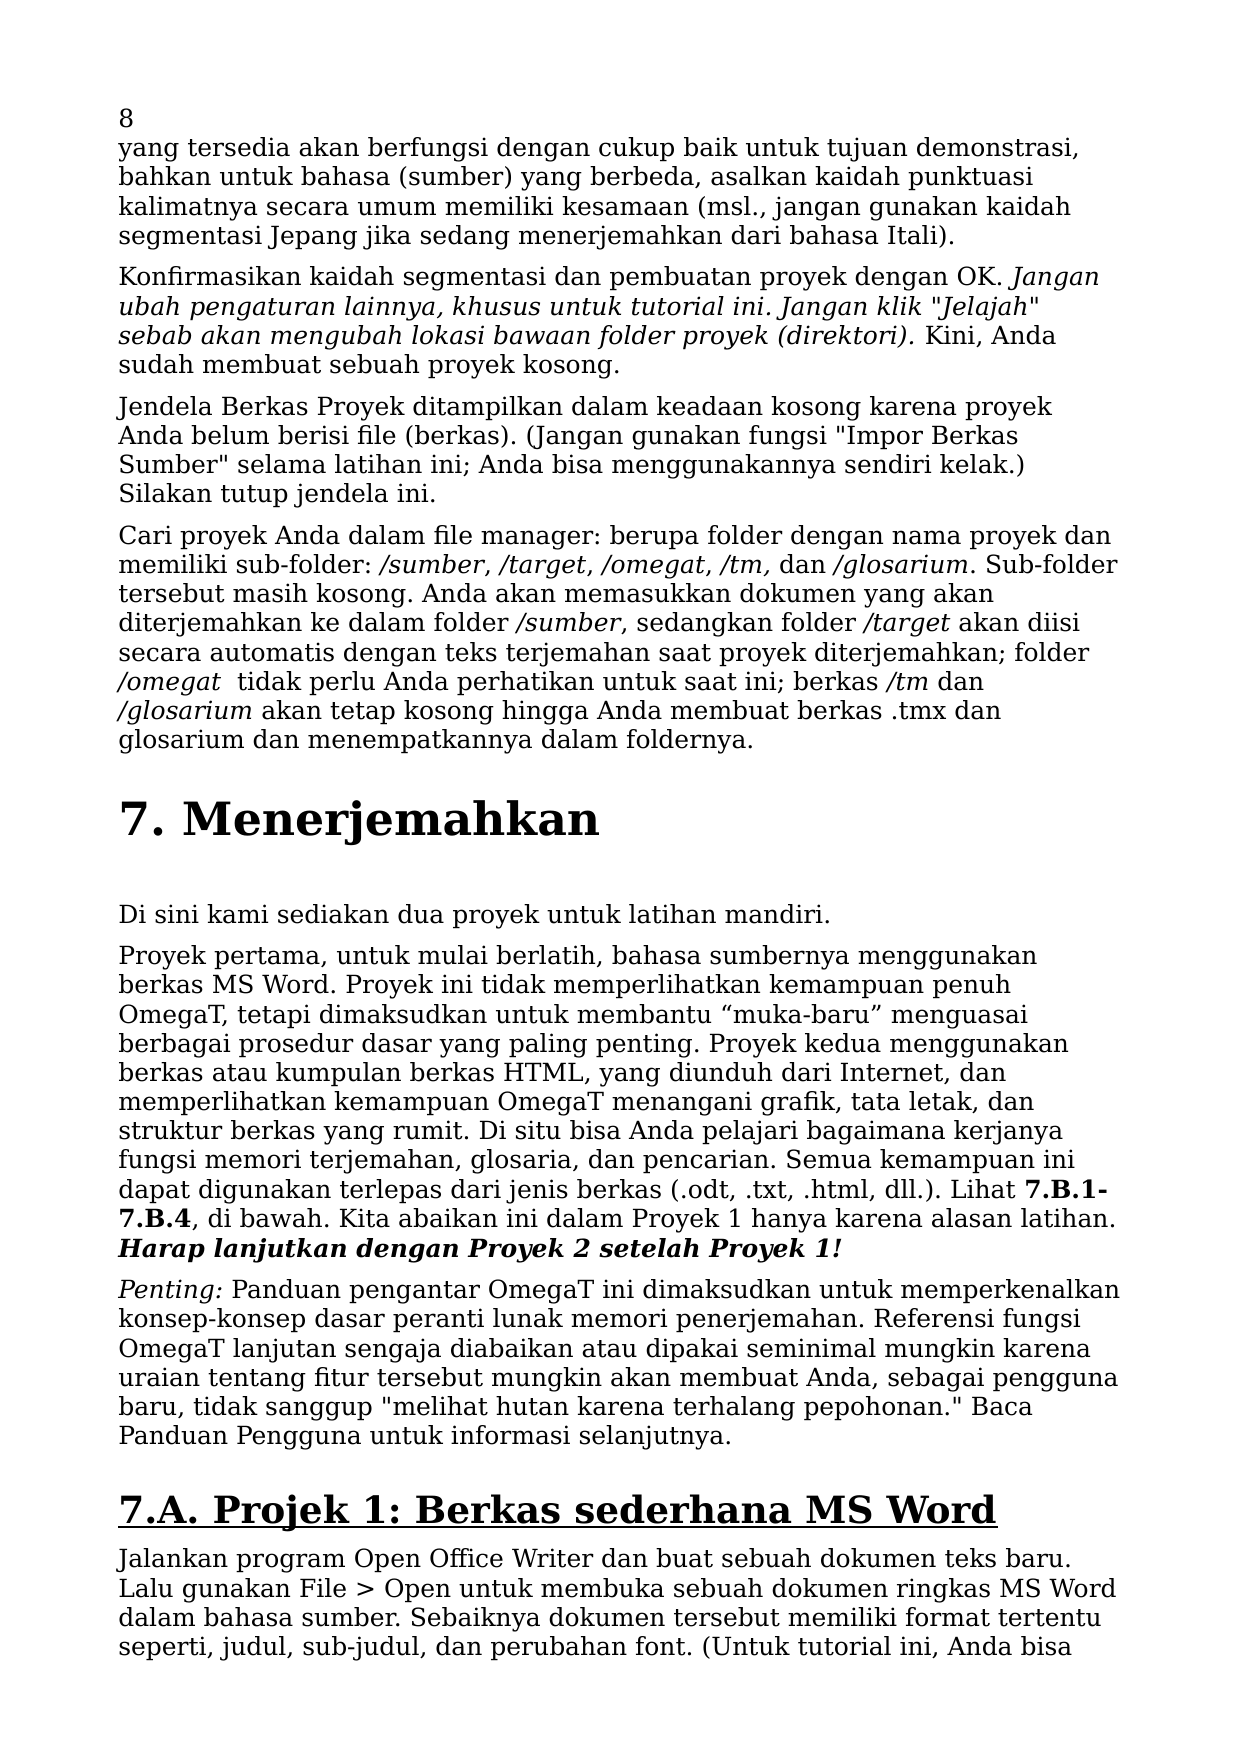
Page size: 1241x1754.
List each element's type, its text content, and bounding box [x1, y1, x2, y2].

text Jendela Berkas Proyek ditampilkan dalam keadaan kosong karena proyek Anda belum berisi file (berkas). (Jangan gunakan fungsi "Impor Berkas Sumber" selama latihan ini; Anda bisa menggunakannya sendiri kelak.) Silakan tutup jendela ini. [118, 392, 1122, 508]
subtitle 7.A. Projek 1: Berkas sederhana MS Word [118, 1488, 1122, 1532]
text Konfirmasikan kaidah segmentasi dan pembuatan proyek dengan OK. Jangan ubah pengaturan lainnya, khusus untuk tutorial ini. Jangan klik "Jelajah" sebab akan mengubah lokasi bawaan folder proyek (direktori). Kini, Anda sudah membuat sebuah proyek kosong. [118, 262, 1122, 379]
subtitle 7. Menerjemahkan [118, 792, 1122, 846]
text Cari proyek Anda dalam file manager: berupa folder dengan nama proyek dan memiliki sub-folder: /sumber, /target, /omegat, /tm, dan /glosarium. Sub-folder tersebut masih kosong. Anda akan memasukkan dokumen yang akan diterjemahkan ke dalam folder /sumber, sedangkan folder /target akan diisi secara automatis dengan teks terjemahan saat proyek diterjemahkan; folder /omegat tidak perlu Anda perhatikan untuk saat ini; berkas /tm dan /glosarium akan tetap kosong hingga Anda membuat berkas .tmx dan glosarium dan menempatkannya dalam foldernya. [118, 521, 1122, 754]
text Proyek pertama, untuk mulai berlatih, bahasa sumbernya menggunakan berkas MS Word. Proyek ini tidak memperlihatkan kemampuan penuh OmegaT, tetapi dimaksudkan untuk membantu “muka-baru” menguasai berbagai prosedur dasar yang paling penting. Proyek kedua menggunakan berkas atau kumpulan berkas HTML, yang diunduh dari Internet, dan memperlihatkan kemampuan OmegaT menangani grafik, tata letak, dan struktur berkas yang rumit. Di situ bisa Anda pelajari bagaimana kerjanya fungsi memori terjemahan, glosaria, dan pencarian. Semua kemampuan ini dapat digunakan terlepas dari jenis berkas (.odt, .txt, .html, dll.). Lihat 7.B.1-7.B.4, di bawah. Kita abaikan ini dalam Proyek 1 hanya karena alasan latihan. Harap lanjutkan dengan Proyek 2 setelah Proyek 1! [118, 942, 1122, 1263]
text Jalankan program Open Office Writer dan buat sebuah dokumen teks baru. Lalu gunakan File > Open untuk membuka sebuah dokumen ringkas MS Word dalam bahasa sumber. Sebaiknya dokumen tersebut memiliki format tertentu seperti, judul, sub-judul, dan perubahan font. (Untuk tutorial ini, Anda bisa [118, 1544, 1122, 1661]
text Di sini kami sediakan dua proyek untuk latihan mandiri. [118, 900, 1122, 929]
text Penting: Panduan pengantar OmegaT ini dimaksudkan untuk memperkenalkan konsep-konsep dasar peranti lunak memori penerjemahan. Referensi fungsi OmegaT lanjutan sengaja diabaikan atau dipakai seminimal mungkin karena uraian tentang fitur tersebut mungkin akan membuat Anda, sebagai pengguna baru, tidak sanggup "melihat hutan karena terhalang pepohonan." Baca Panduan Pengguna untuk informasi selanjutnya. [118, 1276, 1122, 1451]
text yang tersedia akan berfungsi dengan cukup baik untuk tujuan demonstrasi, bahkan untuk bahasa (sumber) yang berbeda, asalkan kaidah punktuasi kalimatnya secara umum memiliki kesamaan (msl., jangan gunakan kaidah segmentasi Jepang jika sedang menerjemahkan dari bahasa Itali). [118, 133, 1122, 250]
